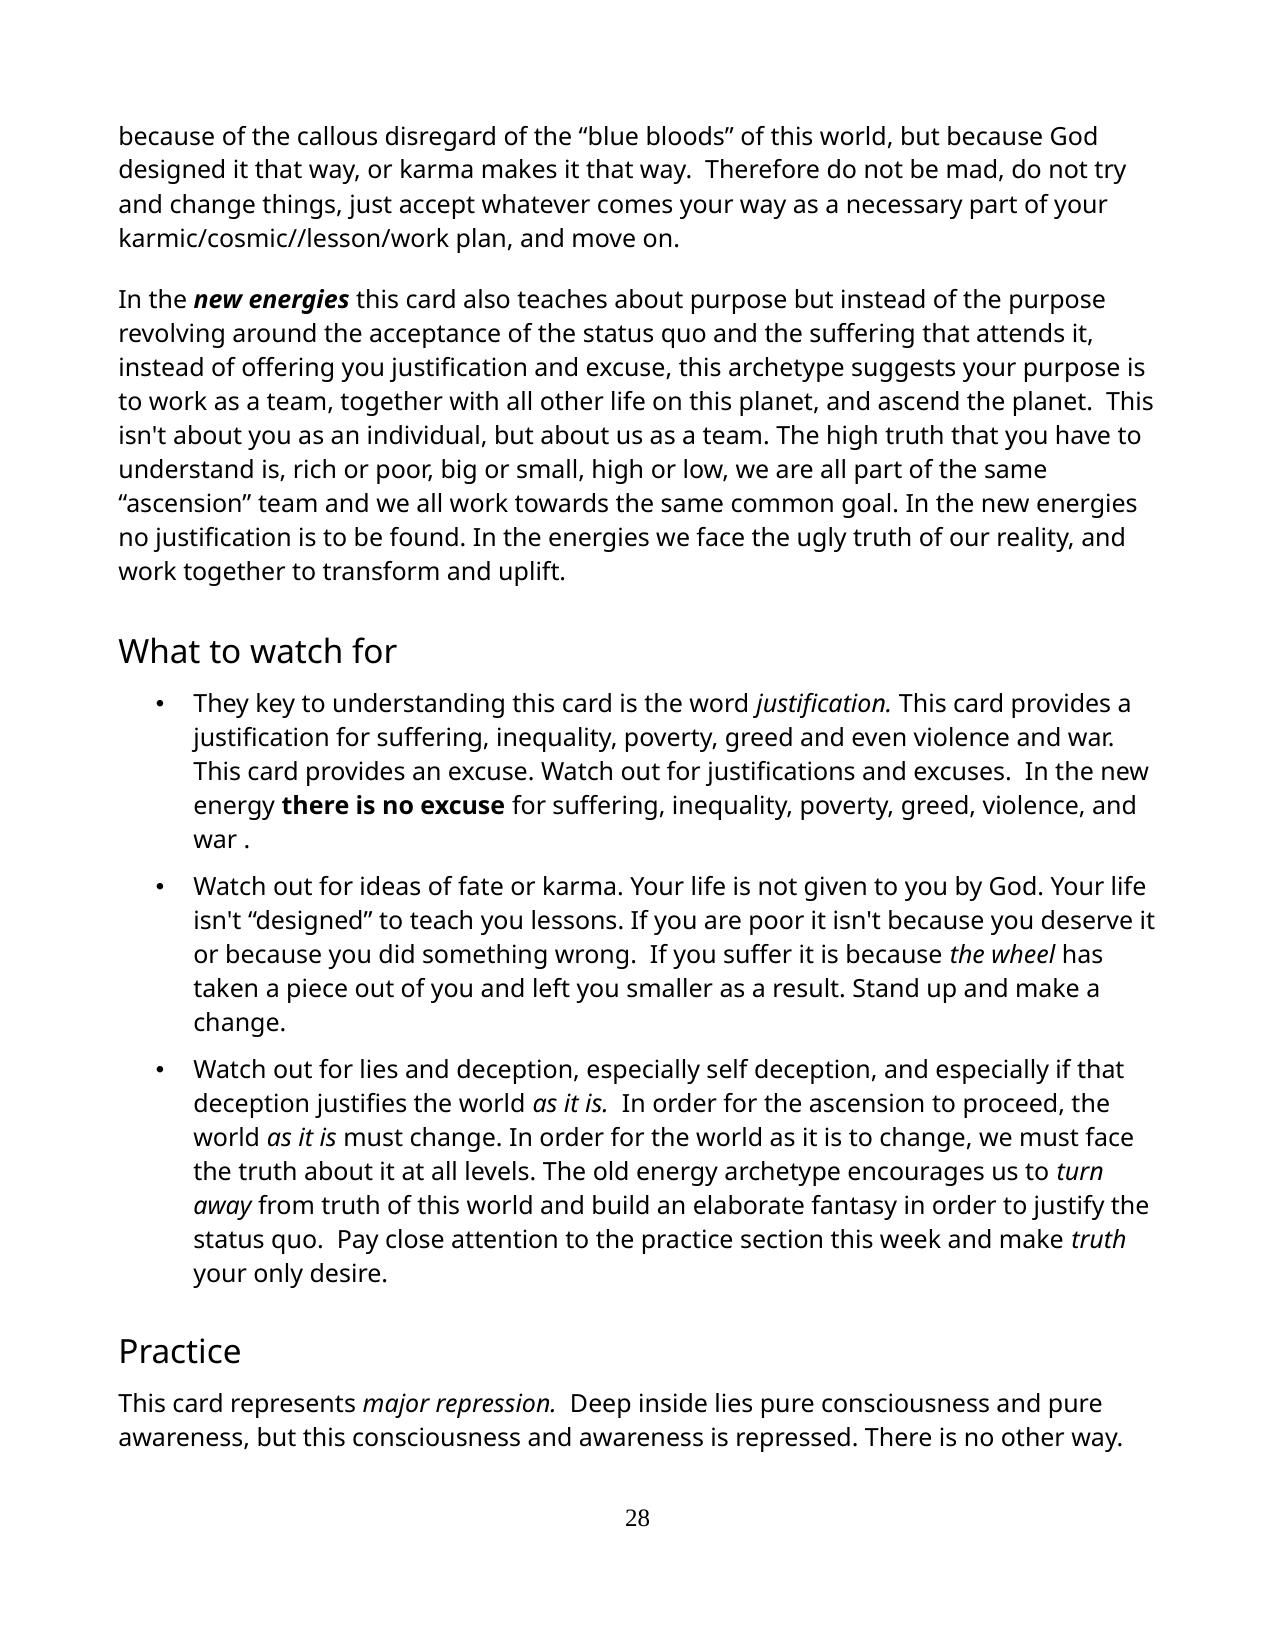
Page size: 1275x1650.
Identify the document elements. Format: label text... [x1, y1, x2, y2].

text This card represents major repression. Deep inside lies pure consciousness and pure awareness, but this consciousness and awareness is repressed. There is no other way. [118, 1385, 1157, 1453]
text In the new energies this card also teaches about purpose but instead of the purpose revolving around the acceptance of the status quo and the suffering that attends it, instead of offering you justification and excuse, this archetype suggests your purpose is to work as a team, together with all other life on this planet, and ascend the planet. This isn't about you as an individual, but about us as a team. The high truth that you have to understand is, rich or poor, big or small, high or low, we are all part of the same “ascension” team and we all work towards the same common goal. In the new energies no justification is to be found. In the energies we face the ugly truth of our reality, and work together to transform and uplift. [118, 281, 1157, 588]
text because of the callous disregard of the “blue bloods” of this world, but because God designed it that way, or karma makes it that way. Therefore do not be mad, do not try and change things, just accept whatever comes your way as a necessary part of your karmic/cosmic//lesson/work plan, and move on. [118, 118, 1157, 254]
subtitle Practice [118, 1327, 1157, 1373]
list Watch out for ideas of fate or karma. Your life is not given to you by God. Your life isn't “designed” to teach you lessons. If you are poor it isn't because you deserve it or because you did something wrong. If you suffer it is because the wheel has taken a piece out of you and left you smaller as a result. Stand up and make a change. [156, 869, 1157, 1039]
subtitle What to watch for [118, 628, 1157, 673]
list Watch out for lies and deception, especially self deception, and especially if that deception justifies the world as it is. In order for the ascension to proceed, the world as it is must change. In order for the world as it is to change, we must face the truth about it at all levels. The old energy archetype encourages us to turn away from truth of this world and build an elaborate fantasy in order to justify the status quo. Pay close attention to the practice section this week and make truth your only desire. [156, 1051, 1157, 1290]
list They key to understanding this card is the word justification. This card provides a justification for suffering, inequality, poverty, greed and even violence and war. This card provides an excuse. Watch out for justifications and excuses. In the new energy there is no excuse for suffering, inequality, poverty, greed, violence, and war . [156, 686, 1157, 856]
